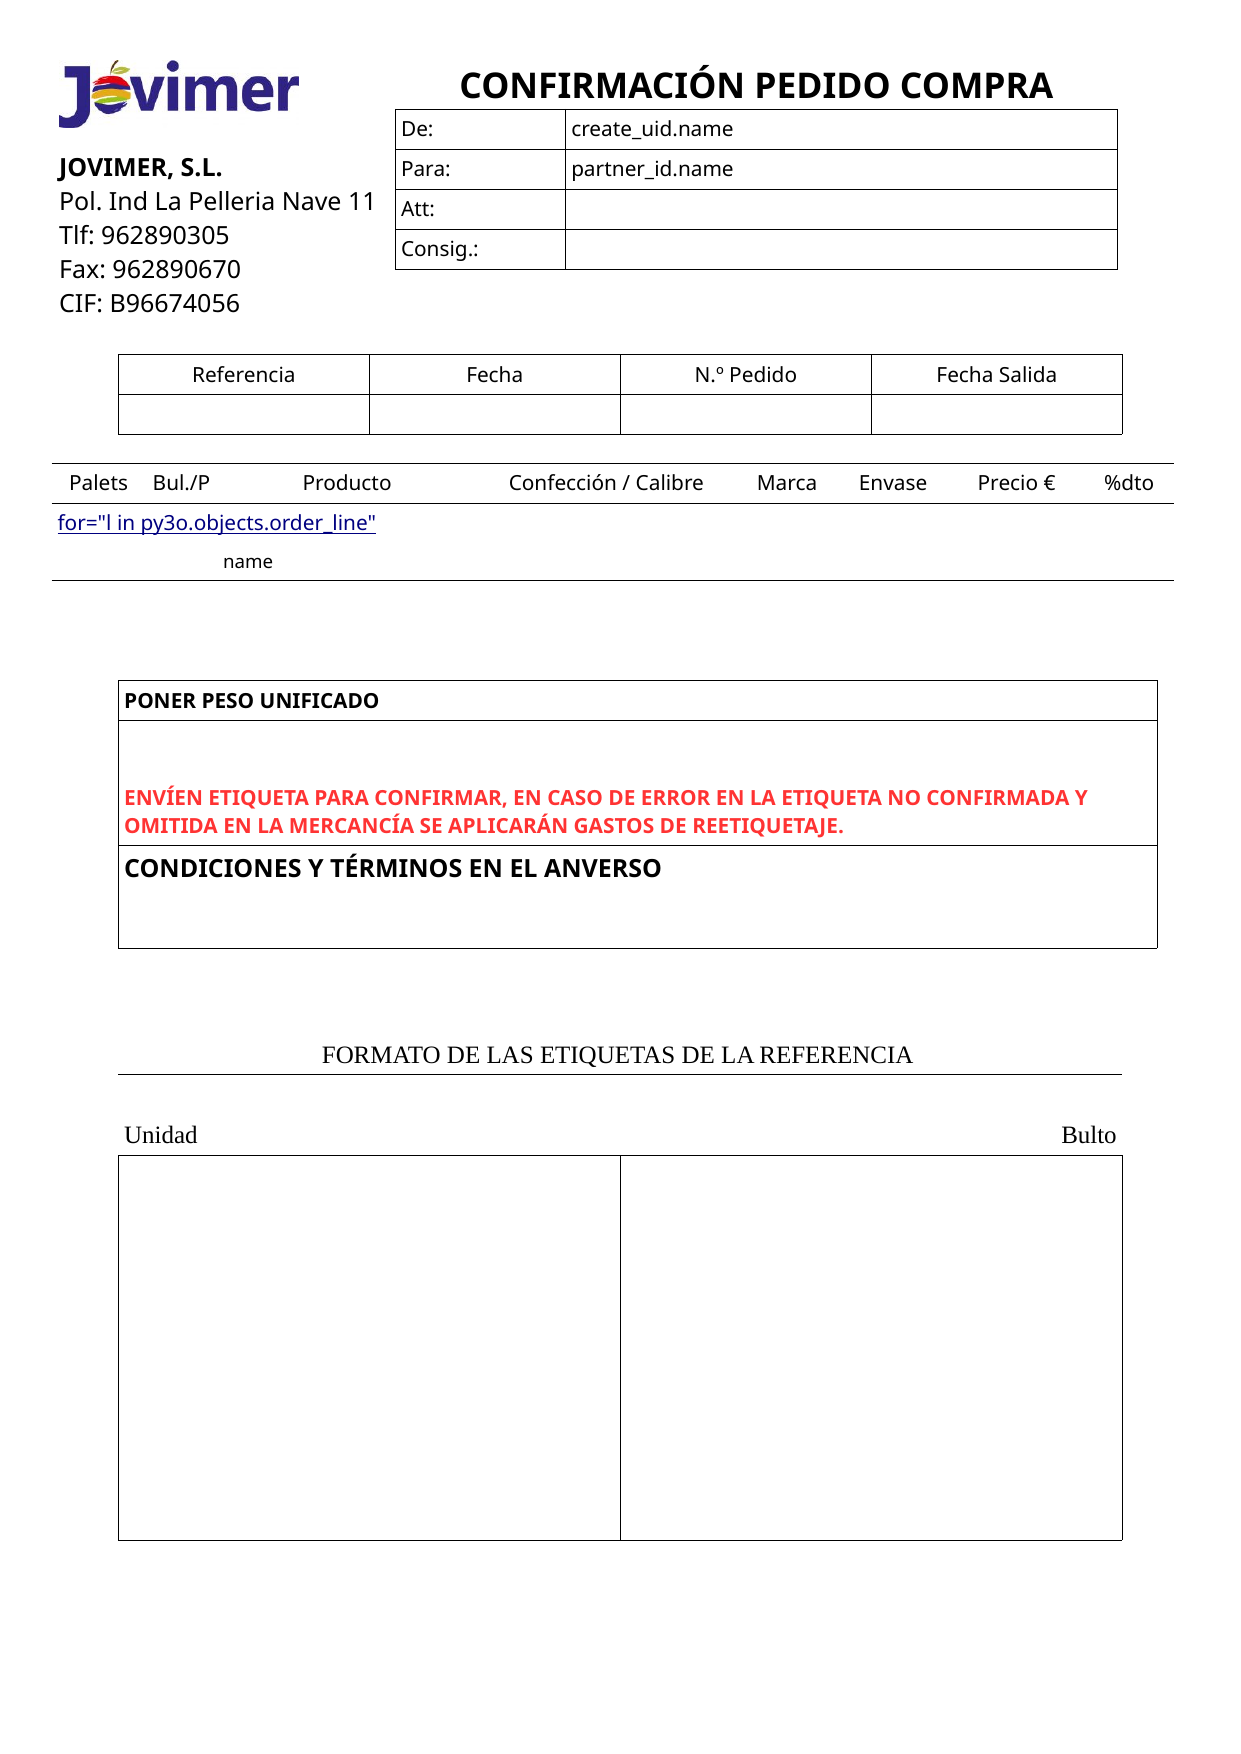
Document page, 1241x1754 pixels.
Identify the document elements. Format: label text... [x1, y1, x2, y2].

table_header N.º Pedido [621, 355, 871, 394]
table_cell partner_id.name [566, 150, 1117, 189]
table_header Fecha Salida [872, 355, 1122, 394]
table_header Marca [736, 464, 837, 503]
table_header Bul./P [145, 464, 217, 503]
table_header CONFIRMACIÓN PEDIDO COMPRA [389, 55, 1123, 326]
table_header Confección / Calibre [477, 464, 736, 503]
table_header %dto [1084, 464, 1173, 503]
table_cell [119, 395, 369, 434]
table_cell [838, 543, 948, 579]
table_header JOVIMER, S.L. Pol. Ind La Pelleria Nave 11 Tlf: 962890305 Fax: 962890670 CIF: B96674056 [53, 55, 389, 326]
table_header Palets [52, 464, 145, 503]
table_cell [566, 190, 1117, 229]
table_cell Consig.: [396, 230, 565, 269]
table_cell [621, 1156, 1122, 1540]
table_cell [1084, 543, 1173, 579]
table_header Referencia [119, 355, 369, 394]
table_cell [52, 581, 1173, 623]
table_cell [736, 543, 837, 579]
table_cell Para: [396, 150, 565, 189]
table_cell for="l in py3o.objects.order_line" [52, 504, 1173, 543]
table_header Envase [838, 464, 948, 503]
table_header create_uid.name [566, 110, 1117, 149]
table_cell [119, 1156, 620, 1540]
table_cell Unidad [118, 1115, 620, 1155]
table_cell Bulto [620, 1115, 1122, 1155]
table_header FORMATO DE LAS ETIQUETAS DE LA REFERENCIA [118, 1005, 1122, 1074]
table_header PONER PESO UNIFICADO [119, 681, 1157, 720]
table_cell Att: [396, 190, 565, 229]
table_header Precio € [949, 464, 1084, 503]
table_cell ENVÍEN ETIQUETA PARA CONFIRMAR, EN CASO DE ERROR EN LA ETIQUETA NO CONFIRMADA Y OMITIDA EN LA MERCANCÍA SE APLICARÁN GASTOS DE REETIQUETAJE. [119, 721, 1157, 845]
table_cell name [217, 543, 477, 579]
table_cell [621, 395, 871, 434]
picture [59, 60, 299, 128]
table_cell [949, 543, 1084, 579]
table_cell [370, 395, 620, 434]
table_header Fecha [370, 355, 620, 394]
table_cell [872, 395, 1122, 434]
table_cell CONDICIONES Y TÉRMINOS EN EL ANVERSO [119, 846, 1157, 948]
table_header Producto [217, 464, 477, 503]
table_cell [118, 1075, 1122, 1115]
table_cell [477, 543, 736, 579]
table_cell [145, 543, 217, 579]
table_cell [566, 230, 1117, 269]
table_header De: [396, 110, 565, 149]
table_cell [52, 543, 145, 579]
